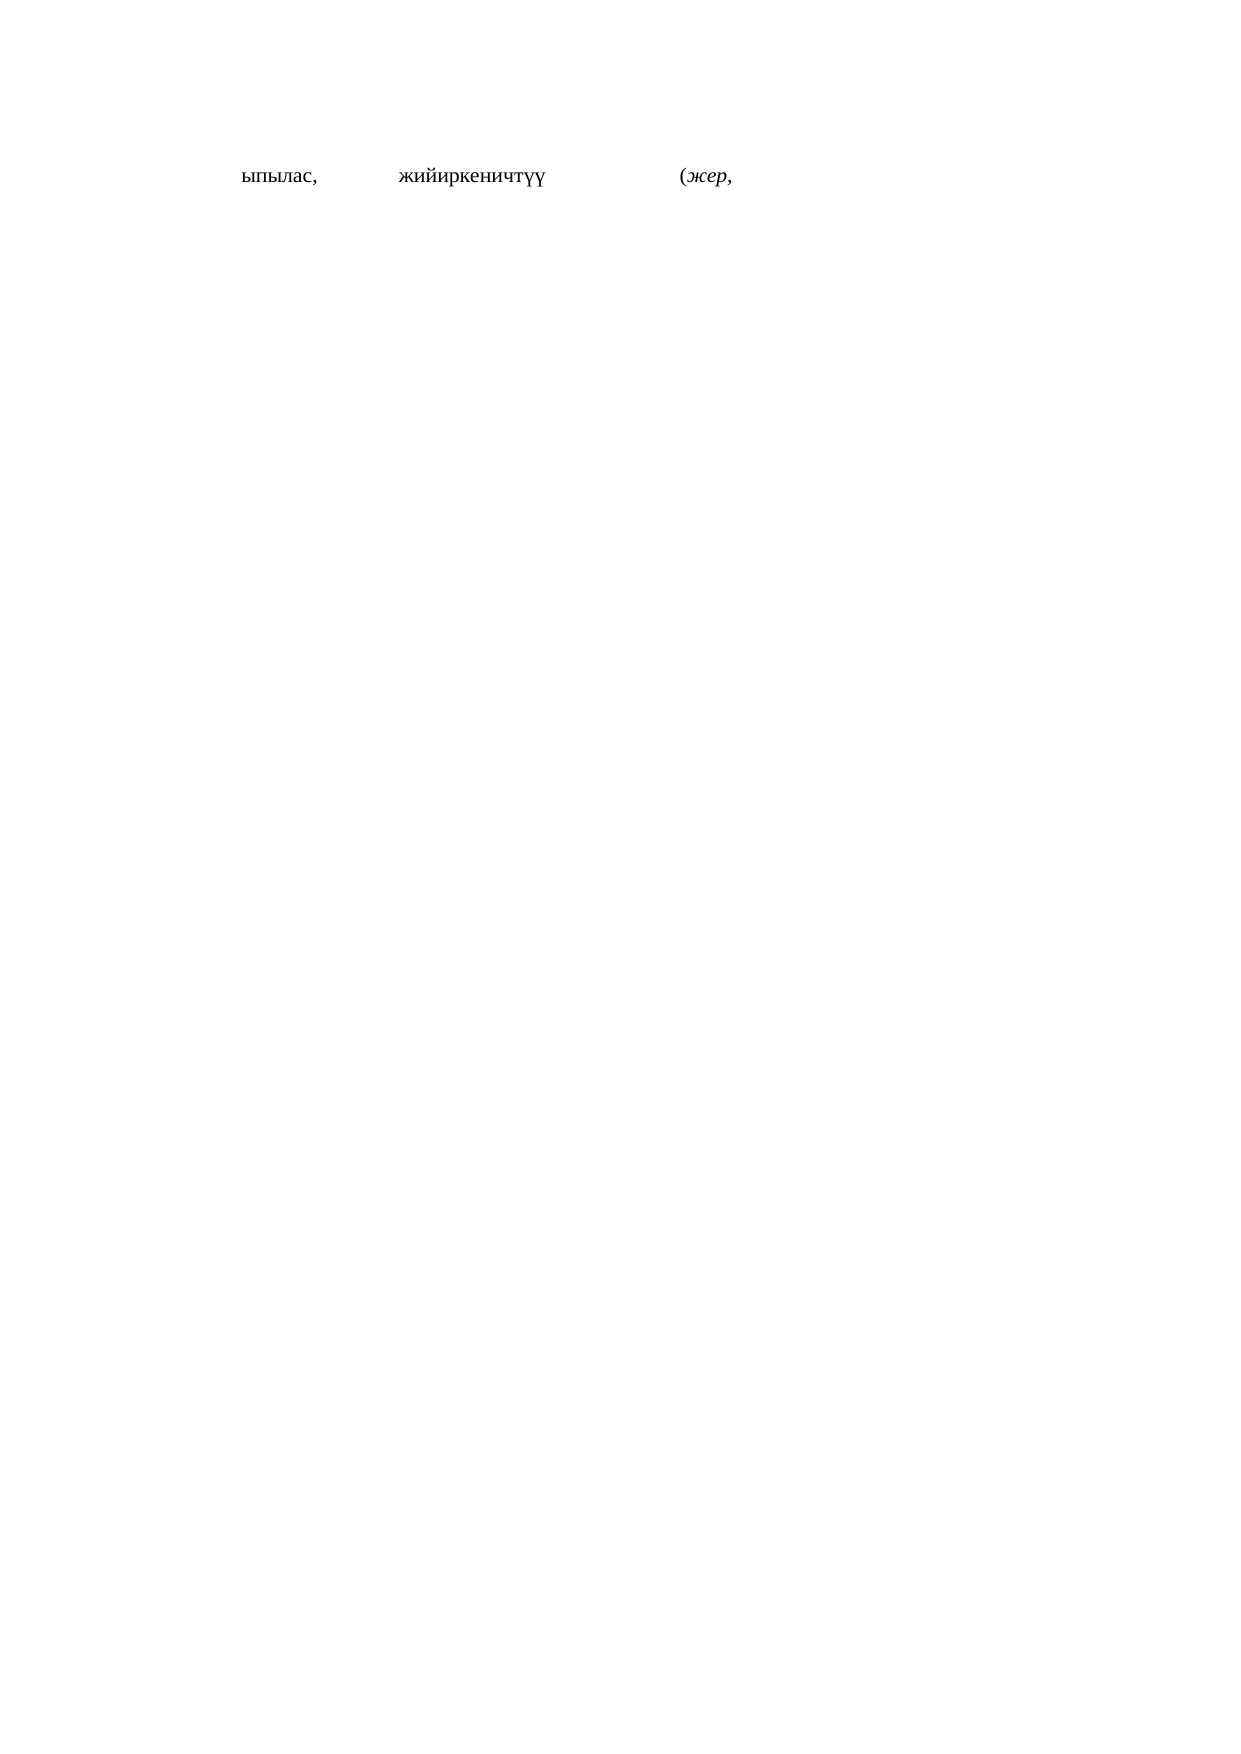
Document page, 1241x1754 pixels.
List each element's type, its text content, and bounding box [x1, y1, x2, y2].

text (жер, [679, 164, 1001, 188]
text ыпылас, жийиркеничтүү [241, 164, 545, 188]
